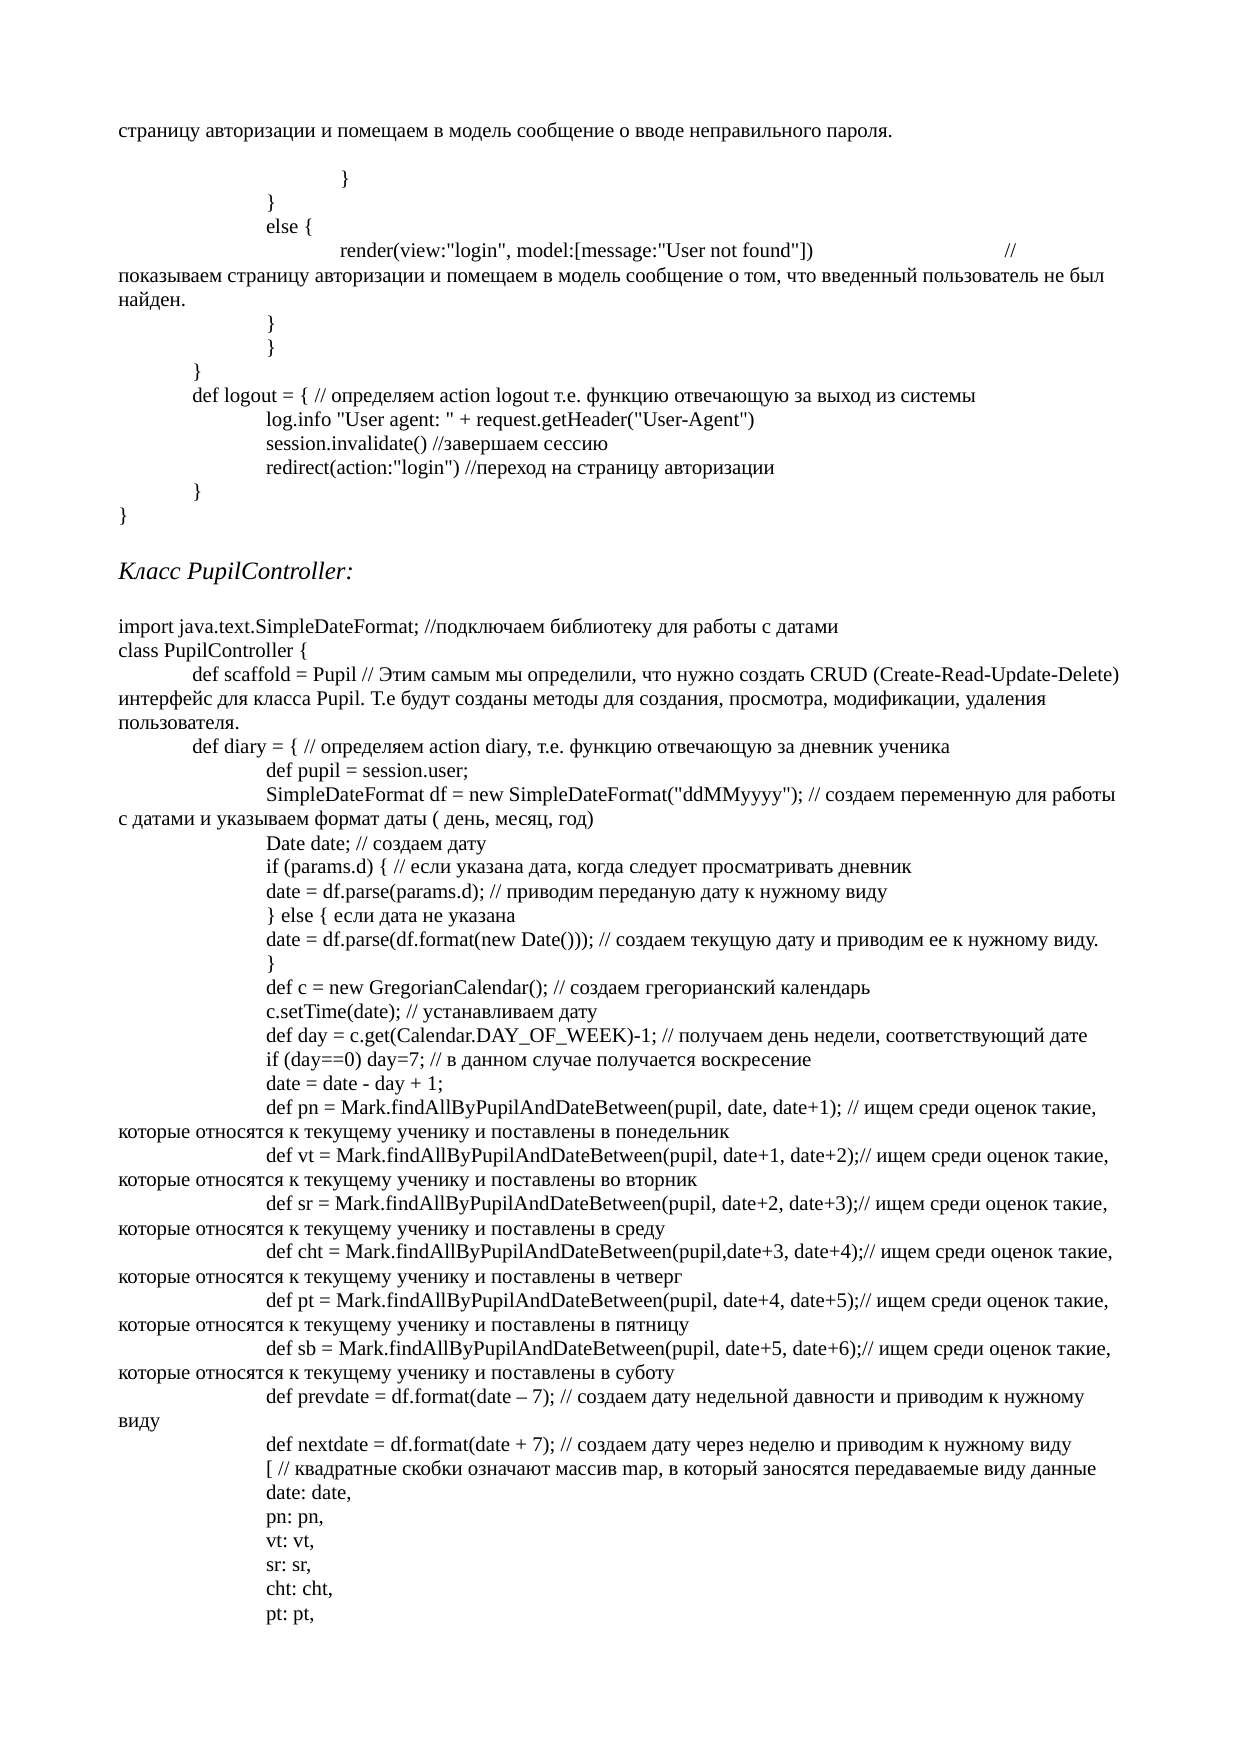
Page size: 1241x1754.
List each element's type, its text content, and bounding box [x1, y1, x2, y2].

text Класс PupilController: [118, 556, 1122, 585]
text import java.text.SimpleDateFormat; //подключаем библиотеку для работы с датами class PupilController { def scaffold = Pupil // Этим самым мы определили, что нужно создать CRUD (Create-Read-Update-Delete) интерфейс для класса Pupil. Т.е будут созданы методы для создания, просмотра, модификации, удаления пользователя. def diary = { // определяем action diary, т.е. функцию отвечающую за дневник ученика [118, 585, 1122, 758]
text def pupil = session.user; SimpleDateFormat df = new SimpleDateFormat("ddMMyyyy"); // создаем переменную для работы с датами и указываем формат даты ( день, месяц, год) Date date; // создаем дату if (params.d) { // если указана дата, когда следует просматривать дневник date = df.parse(params.d); // приводим переданую дату к нужному виду } else { если дата не указана date = df.parse(df.format(new Date())); // создаем текущую дату и приводим ее к нужному виду. } def c = new GregorianCalendar(); // создаем грегорианский календарь c.setTime(date); // устанавливаем дату def day = c.get(Calendar.DAY_OF_WEEK)-1; // получаем день недели, соответствующий дате if (day==0) day=7; // в данном случае получается воскресение date = date - day + 1; def pn = Mark.findAllByPupilAndDateBetween(pupil, date, date+1); // ищем среди оценок такие, которые относятся к текущему ученику и поставлены в понедельник def vt = Mark.findAllByPupilAndDateBetween(pupil, date+1, date+2);// ищем среди оценок такие, которые относятся к текущему ученику и поставлены во вторник def sr = Mark.findAllByPupilAndDateBetween(pupil, date+2, date+3);// ищем среди оценок такие, которые относятся к текущему ученику и поставлены в среду def cht = Mark.findAllByPupilAndDateBetween(pupil,date+3, date+4);// ищем среди оценок такие, которые относятся к текущему ученику и поставлены в четверг def pt = Mark.findAllByPupilAndDateBetween(pupil, date+4, date+5);// ищем среди оценок такие, которые относятся к текущему ученику и поставлены в пятницу def sb = Mark.findAllByPupilAndDateBetween(pupil, date+5, date+6);// ищем среди оценок такие, которые относятся к текущему ученику и поставлены в суботу def prevdate = df.format(date – 7); // создаем дату недельной давности и приводим к нужному виду def nextdate = df.format(date + 7); // создаем дату через неделю и приводим к нужному виду [ // квадратные скобки означают массив map, в который заносятся передаваемые виду данные date: date, pn: pn, vt: vt, sr: sr, cht: cht, pt: pt, [118, 758, 1122, 1624]
text страницу авторизации и помещаем в модель сообщение о вводе неправильного пароля. } } else { render(view:"login", model:[message:"User not found"]) // показываем страницу авторизации и помещаем в модель сообщение о том, что введенный пользователь не был найден. } } } def logout = { // определяем action logout т.е. функцию отвечающую за выход из системы log.info "User agent: " + request.getHeader("User-Agent") session.invalidate() //завершаем сессию redirect(action:"login") //переход на страницу авторизации } } [118, 118, 1122, 527]
